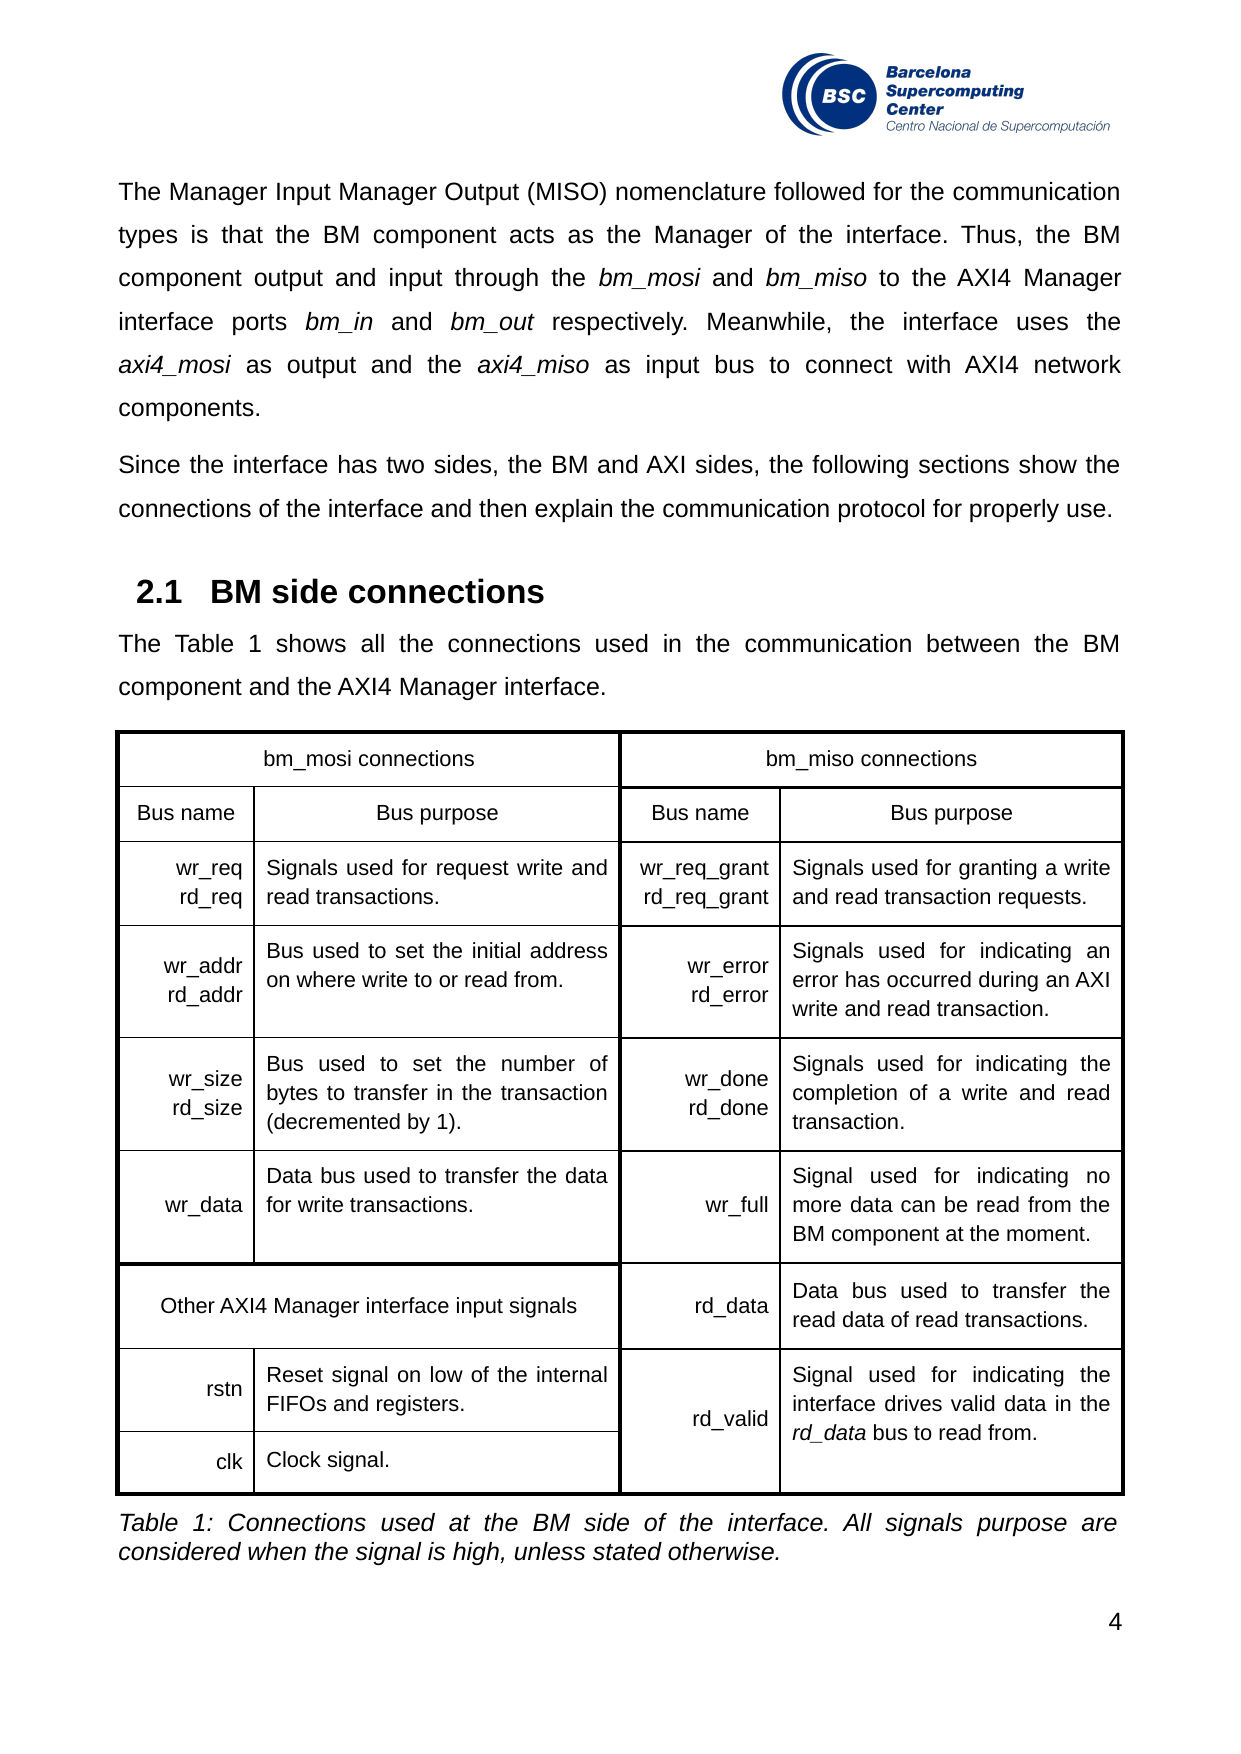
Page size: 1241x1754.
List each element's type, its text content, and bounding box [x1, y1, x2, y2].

table_cell wr_req rd_req [120, 842, 253, 924]
table_cell Signals used for granting a write and read transaction requests. [781, 843, 1121, 924]
table_cell clk [120, 1432, 253, 1491]
table_cell Bus purpose [255, 787, 618, 841]
table_header bm_miso connections [622, 734, 1121, 786]
table_cell wr_req_grant rd_req_grant [622, 843, 779, 924]
table_cell Other AXI4 Manager interface input signals [120, 1266, 618, 1348]
table_cell wr_error rd_error [622, 927, 779, 1037]
table_cell Bus name [120, 787, 253, 841]
table_cell Bus used to set the number of bytes to transfer in the transaction (decremented by 1). [255, 1038, 618, 1149]
table_cell Data bus used to transfer the data for write transactions. [255, 1151, 618, 1262]
table_cell Reset signal on low of the internal FIFOs and registers. [255, 1349, 618, 1431]
subtitle BM side connections [136, 572, 1122, 611]
table_cell wr_full [622, 1152, 779, 1262]
table_cell Bus purpose [781, 789, 1121, 841]
table_cell Signals used for request write and read transactions. [255, 842, 618, 924]
picture [780, 49, 1112, 138]
table_header bm_mosi connections [120, 734, 618, 786]
text The Manager Input Manager Output (MISO) nomenclature followed for the communication types is that the BM component acts as the Manager of the interface. Thus, the BM component output and input through the bm_mosi and bm_miso to the AXI4 Manager interface ports bm_in and bm_out respectively. Meanwhile, the interface uses the axi4_mosi as output and the axi4_miso as input bus to connect with AXI4 network components. [118, 177, 1122, 421]
text Since the interface has two sides, the BM and AXI sides, the following sections show the connections of the interface and then explain the communication protocol for properly use. [118, 450, 1122, 522]
table_cell Bus name [622, 789, 779, 841]
table_cell Clock signal. [255, 1432, 618, 1491]
text Table 1: Connections used at the BM side of the interface. All signals purpose are considered when the signal is high, unless stated otherwise. [118, 1508, 1122, 1566]
table_cell Signals used for indicating the completion of a write and read transaction. [781, 1039, 1121, 1149]
table_cell rd_valid [622, 1350, 779, 1491]
table_cell Signals used for indicating an error has occurred during an AXI write and read transaction. [781, 927, 1121, 1037]
table_cell wr_size rd_size [120, 1038, 253, 1149]
table_cell Data bus used to transfer the read data of read transactions. [781, 1264, 1121, 1348]
table_cell Bus used to set the initial address on where write to or read from. [255, 926, 618, 1037]
table_cell Signal used for indicating no more data can be read from the BM component at the moment. [781, 1152, 1121, 1262]
text The Table 1 shows all the connections used in the communication between the BM component and the AXI4 Manager interface. [118, 629, 1122, 701]
table_cell wr_done rd_done [622, 1039, 779, 1149]
table_cell rd_data [622, 1264, 779, 1348]
table_cell rstn [120, 1349, 253, 1431]
table_cell wr_data [120, 1151, 253, 1262]
table_cell Signal used for indicating the interface drives valid data in the rd_data bus to read from. [781, 1350, 1121, 1491]
table_cell wr_addr rd_addr [120, 926, 253, 1037]
